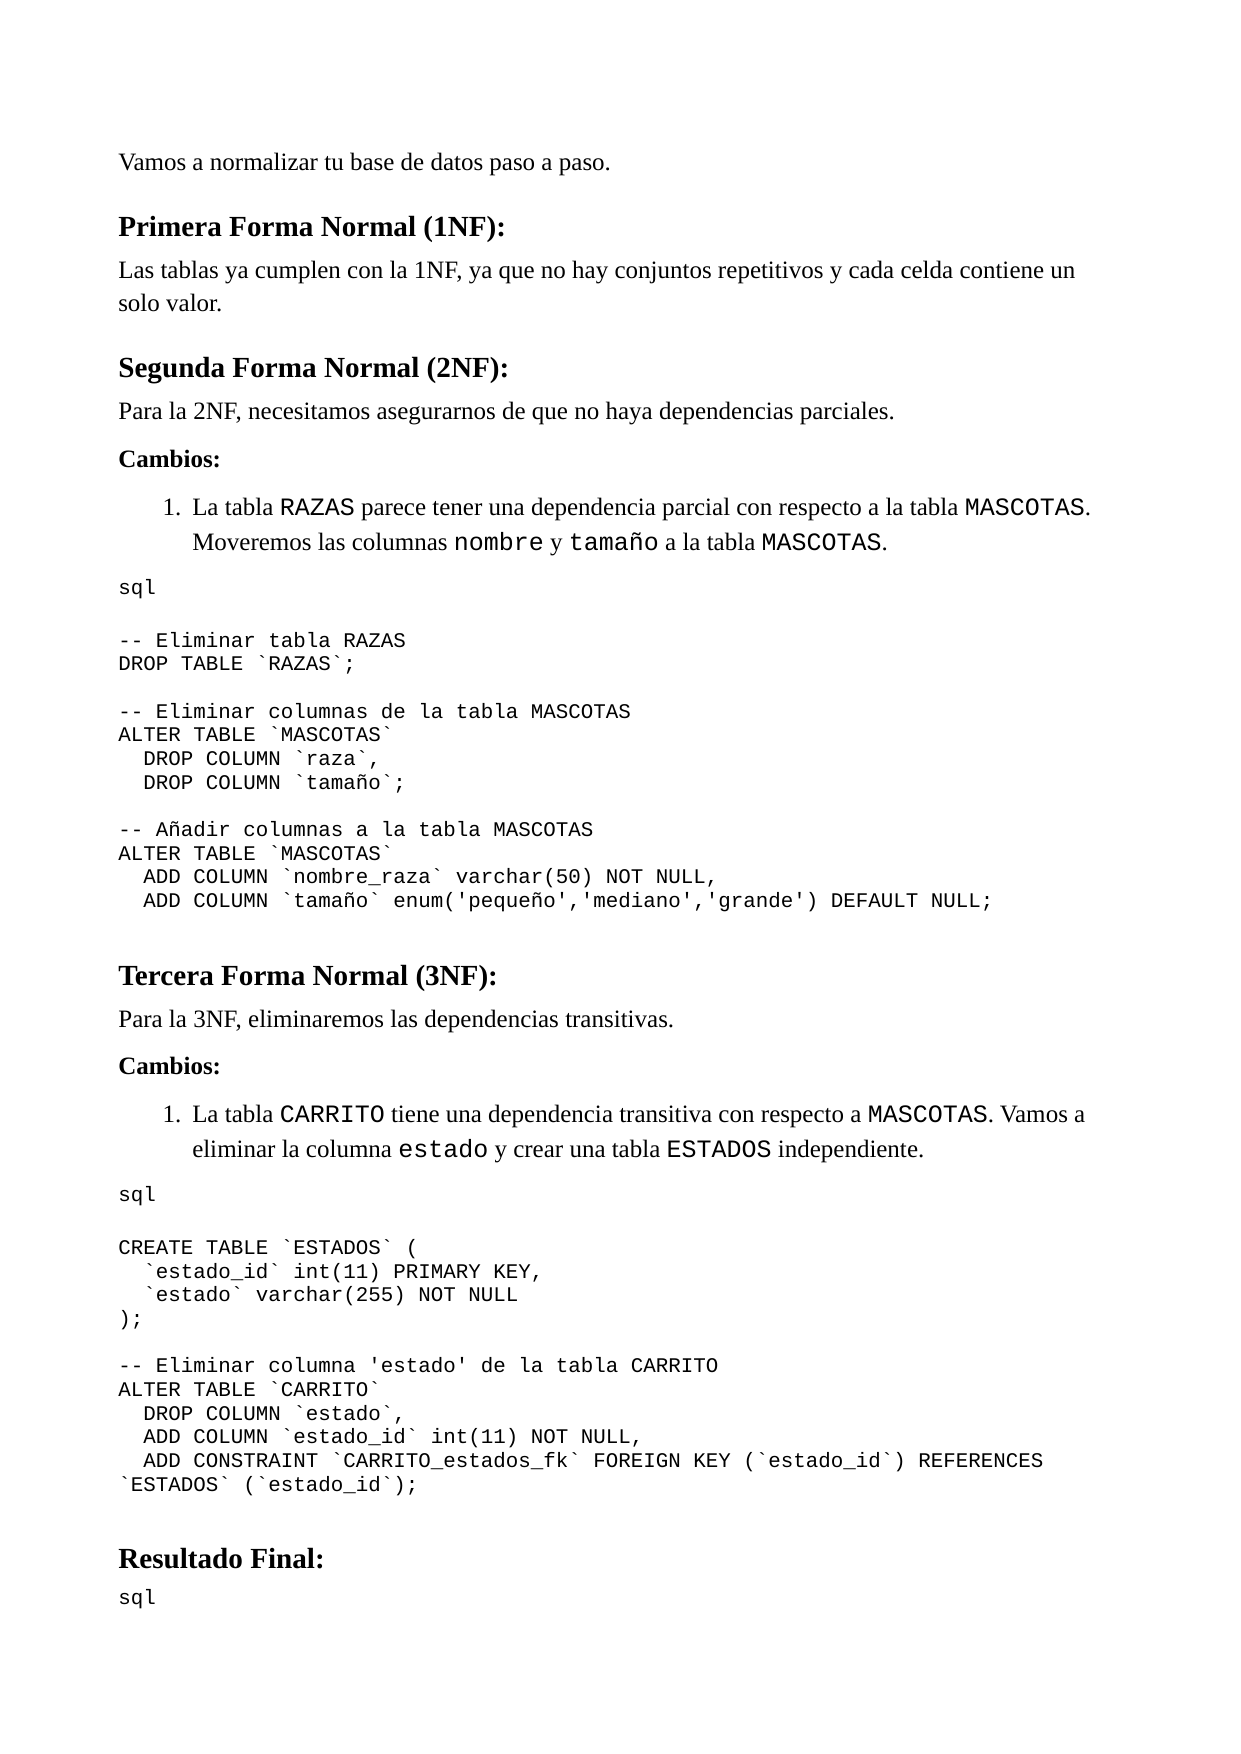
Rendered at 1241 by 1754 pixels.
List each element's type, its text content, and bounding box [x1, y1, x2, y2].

text -- Eliminar columna 'estado' de la tabla CARRITO [118, 1355, 1122, 1379]
text ADD COLUMN `tamaño` enum('pequeño','mediano','grande') DEFAULT NULL; [118, 890, 1122, 913]
text sql [118, 1587, 1122, 1611]
text ADD COLUMN `nombre_raza` varchar(50) NOT NULL, [118, 866, 1122, 890]
text Para la 2NF, necesitamos asegurarnos de que no haya dependencias parciales. [118, 396, 1122, 425]
text ALTER TABLE `CARRITO` [118, 1379, 1122, 1403]
text DROP COLUMN `tamaño`; [118, 772, 1122, 795]
subtitle Tercera Forma Normal (3NF): [118, 958, 1122, 991]
text `estado_id` int(11) PRIMARY KEY, [118, 1261, 1122, 1284]
subtitle Primera Forma Normal (1NF): [118, 209, 1122, 243]
text -- Añadir columnas a la tabla MASCOTAS [118, 819, 1122, 843]
list La tabla CARRITO tiene una dependencia transitiva con respecto a MASCOTAS. Vamos a eliminar la columna estado y crear una tabla ESTADOS independiente. [162, 1099, 1122, 1165]
text Las tablas ya cumplen con la 1NF, ya que no hay conjuntos repetitivos y cada celda contiene un solo valor. [118, 255, 1122, 317]
text sql [118, 577, 1122, 600]
list La tabla RAZAS parece tener una dependencia parcial con respecto a la tabla MASCOTAS. Moveremos las columnas nombre y tamaño a la tabla MASCOTAS. [162, 492, 1122, 557]
text ALTER TABLE `MASCOTAS` [118, 724, 1122, 748]
text ); [118, 1308, 1122, 1332]
subtitle Resultado Final: [118, 1541, 1122, 1575]
text ADD COLUMN `estado_id` int(11) NOT NULL, [118, 1426, 1122, 1450]
text DROP COLUMN `estado`, [118, 1403, 1122, 1426]
text Cambios: [118, 1051, 1122, 1080]
text DROP COLUMN `raza`, [118, 748, 1122, 772]
text sql [118, 1184, 1122, 1208]
text Cambios: [118, 444, 1122, 473]
text -- Eliminar columnas de la tabla MASCOTAS [118, 701, 1122, 724]
text Para la 3NF, eliminaremos las dependencias transitivas. [118, 1004, 1122, 1032]
text DROP TABLE `RAZAS`; [118, 653, 1122, 677]
subtitle Segunda Forma Normal (2NF): [118, 350, 1122, 384]
text CREATE TABLE `ESTADOS` ( [118, 1237, 1122, 1261]
text Vamos a normalizar tu base de datos paso a paso. [118, 147, 1122, 176]
text -- Eliminar tabla RAZAS [118, 630, 1122, 653]
text ADD CONSTRAINT `CARRITO_estados_fk` FOREIGN KEY (`estado_id`) REFERENCES `ESTADOS` (`estado_id`); [118, 1450, 1122, 1497]
text ALTER TABLE `MASCOTAS` [118, 843, 1122, 866]
text `estado` varchar(255) NOT NULL [118, 1284, 1122, 1308]
